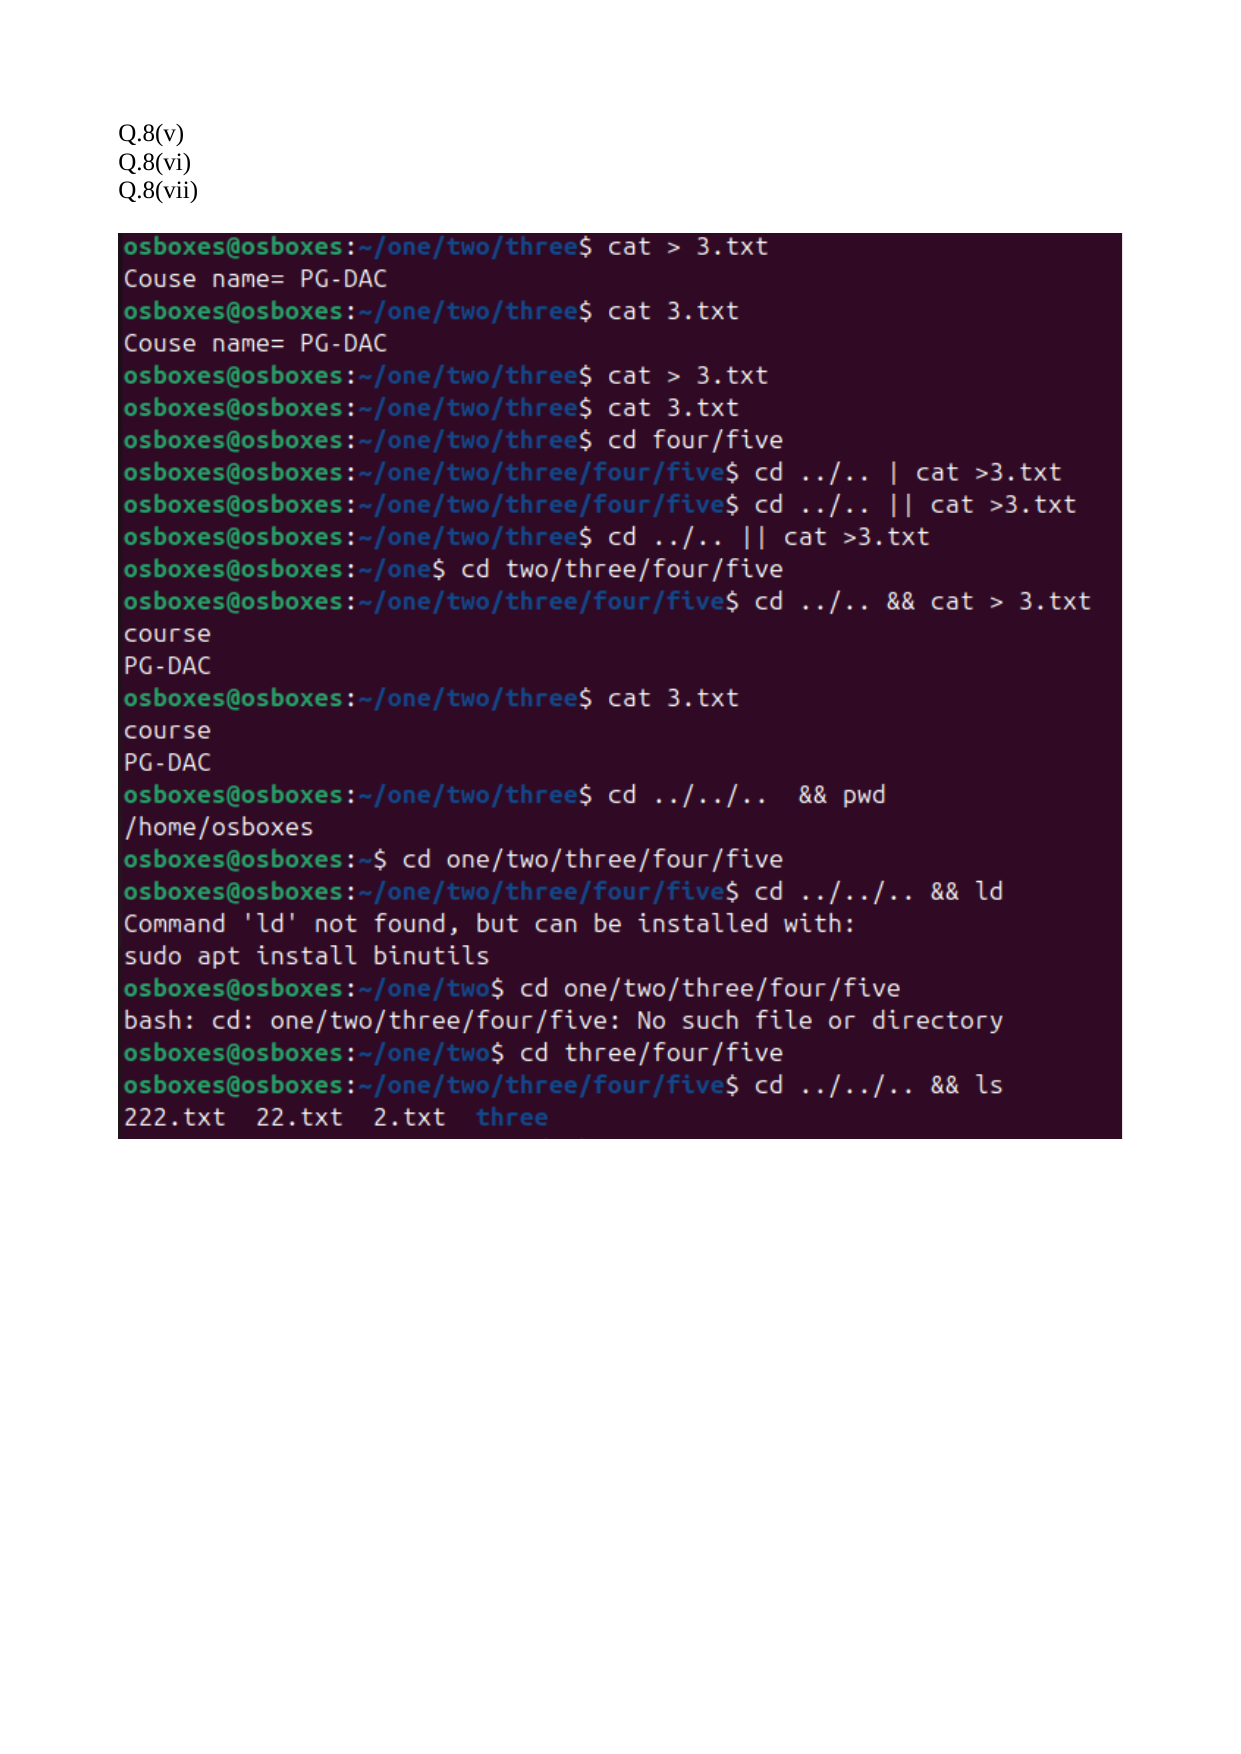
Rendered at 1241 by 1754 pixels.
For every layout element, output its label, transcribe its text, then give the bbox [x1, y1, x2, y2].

picture [118, 233, 1123, 1139]
text Q.8(v) [118, 118, 1122, 147]
text Q.8(vi) [118, 147, 1122, 176]
text Q.8(vii) [118, 176, 1122, 204]
